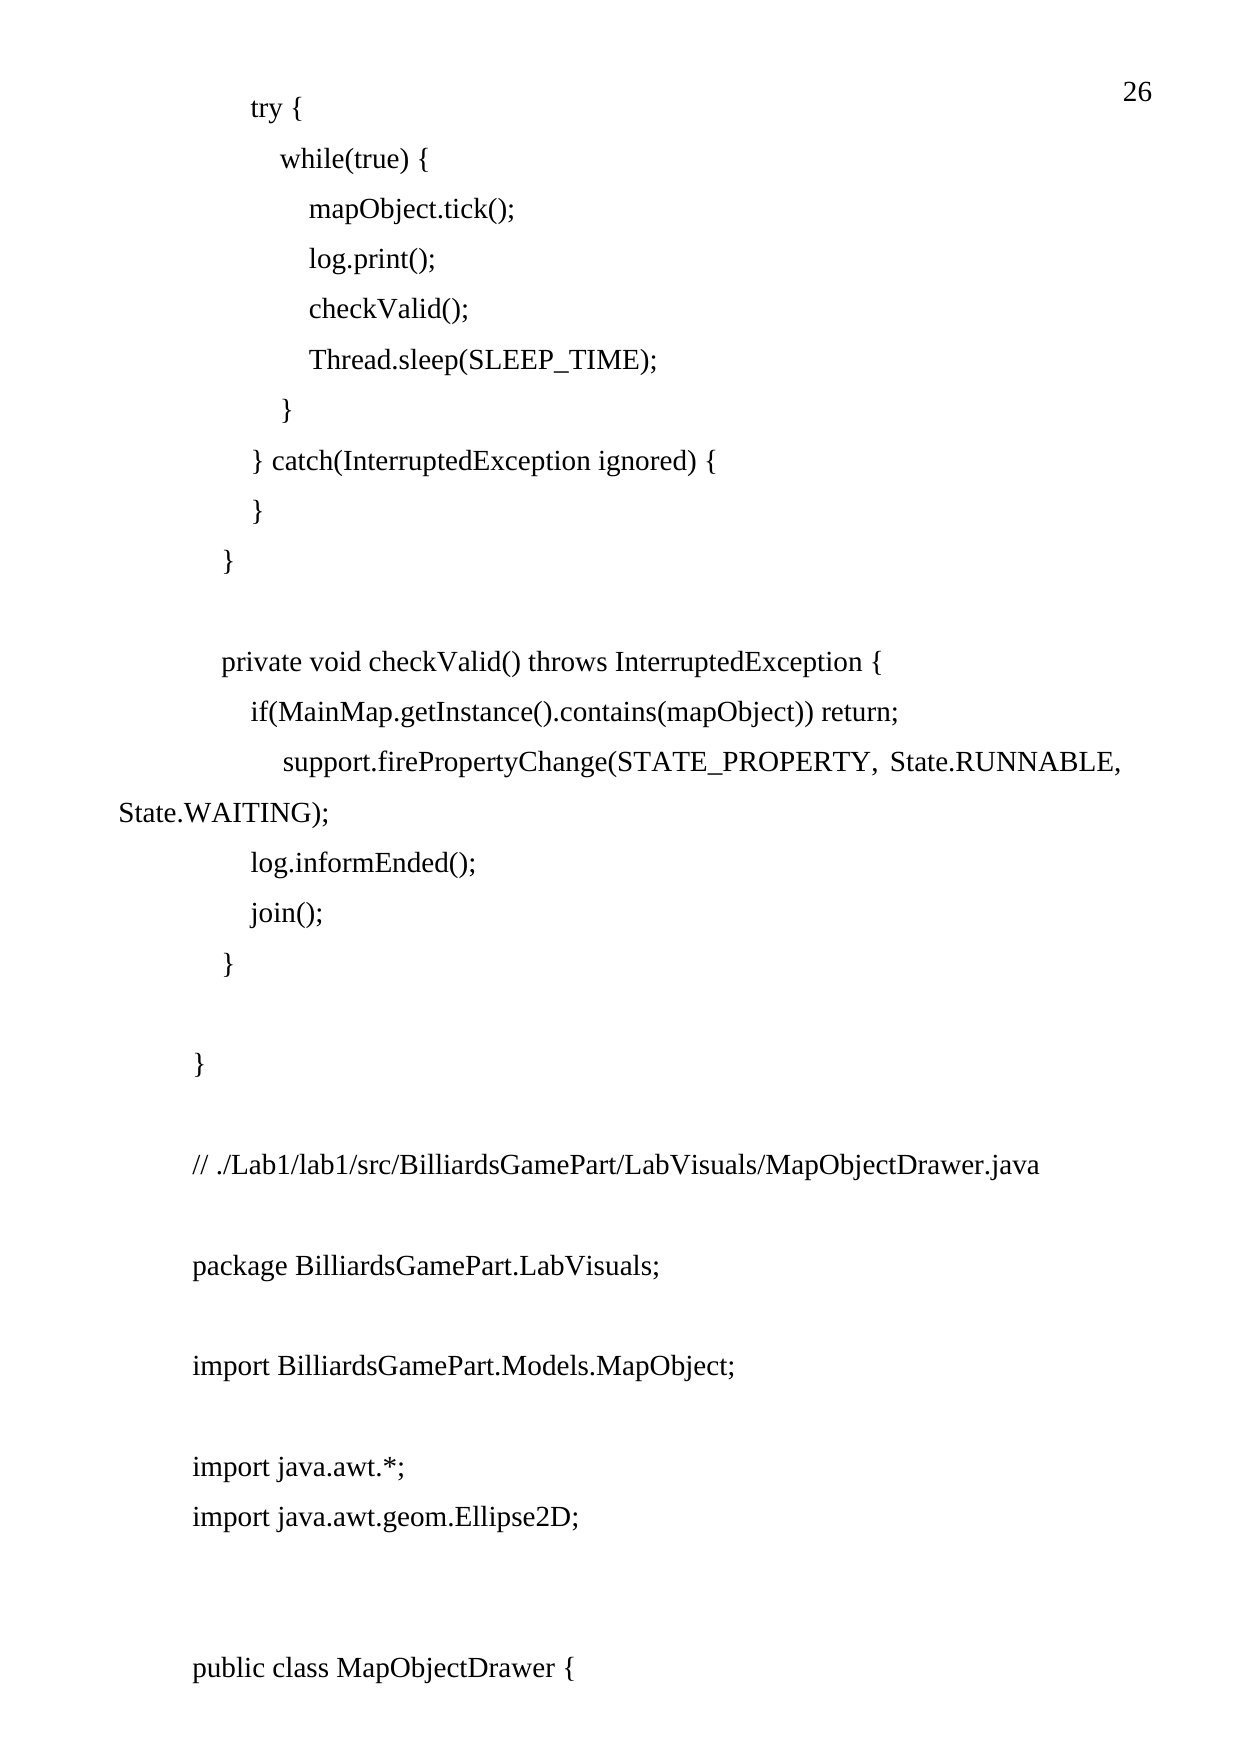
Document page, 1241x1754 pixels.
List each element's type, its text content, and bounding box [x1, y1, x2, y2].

text support.firePropertyChange(STATE_PROPERTY, State.RUNNABLE, State.WAITING); [118, 744, 1122, 828]
text join(); [118, 895, 1122, 929]
text } catch(InterruptedException ignored) { [118, 443, 1122, 476]
text log.informEnded(); [118, 845, 1122, 879]
text // ./Lab1/lab1/src/BilliardsGamePart/LabVisuals/MapObjectDrawer.java [118, 1147, 1122, 1181]
text private void checkValid() throws InterruptedException { [118, 644, 1122, 677]
text Thread.sleep(SLEEP_TIME); [118, 342, 1122, 376]
text } [118, 392, 1122, 426]
text import java.awt.*; [118, 1449, 1122, 1482]
text public class MapObjectDrawer { [118, 1650, 1122, 1684]
text } [118, 493, 1122, 526]
text package BilliardsGamePart.LabVisuals; [118, 1248, 1122, 1281]
text try { [118, 90, 1122, 124]
text import java.awt.geom.Ellipse2D; [118, 1499, 1122, 1533]
text } [118, 946, 1122, 979]
text log.print(); [118, 241, 1122, 275]
text import BilliardsGamePart.Models.MapObject; [118, 1348, 1122, 1382]
text while(true) { [118, 141, 1122, 174]
text if(MainMap.getInstance().contains(mapObject)) return; [118, 694, 1122, 728]
text } [118, 543, 1122, 577]
text mapObject.tick(); [118, 191, 1122, 224]
text checkValid(); [118, 292, 1122, 325]
text } [118, 1046, 1122, 1080]
